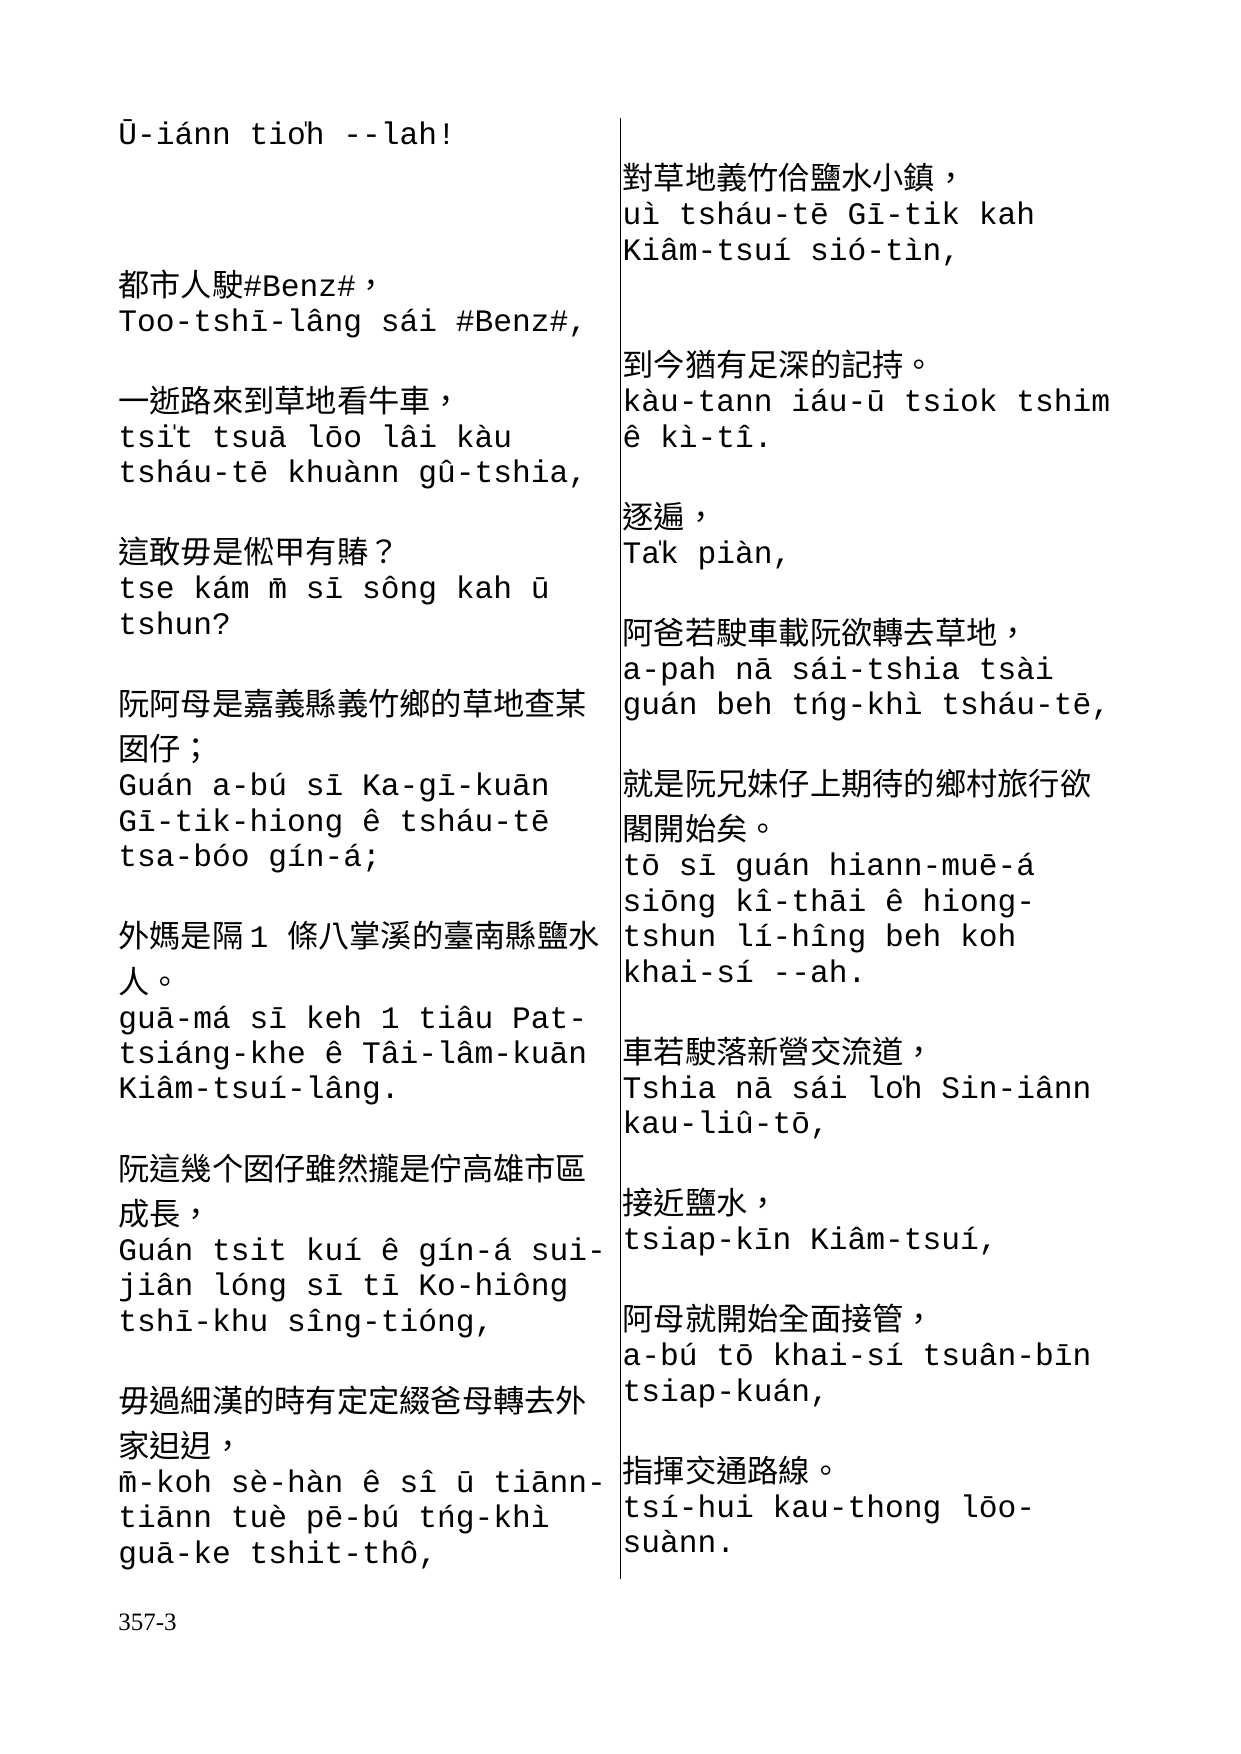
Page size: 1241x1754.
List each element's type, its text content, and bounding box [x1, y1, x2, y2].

text 這敢毋是倯甲有賰？ [118, 528, 618, 573]
text kàu-tann iáu-ū tsiok tshim ê kì-tî. [622, 386, 1122, 456]
text tse kám m̄ sī sông kah ū tshun? [118, 573, 618, 644]
text 對草地義竹佮鹽水小鎮， [622, 153, 1122, 199]
text 逐遍， [622, 492, 1122, 537]
text guā-má sī keh 1 tiâu Pat-tsiáng-khe ê Tâi-lâm-kuān Kiâm-tsuí-lâng. [118, 1002, 618, 1108]
text 就是阮兄妹仔上期待的鄉村旅行欲閣開始矣。 [622, 759, 1122, 850]
text a-bú tō khai-sí tsuân-bīn tsiap-kuán, [622, 1339, 1122, 1410]
text Too-tshī-lâng sái #Benz#, [118, 305, 618, 341]
text tō sī guán hiann-muē-á siōng kî-thāi ê hiong-tshun lí-hîng beh koh khai-sí --ah. [622, 850, 1122, 991]
text Guán a-bú sī Ka-gī-kuān Gī-tik-hiong ê tsháu-tē tsa-bóo gín-á; [118, 769, 618, 876]
text 毋過細漢的時有定定綴爸母轉去外家𨑨迌， [118, 1376, 618, 1466]
text 接近鹽水， [622, 1178, 1122, 1223]
text 都市人駛#Benz#， [118, 260, 618, 305]
text 外媽是隔1 條八掌溪的臺南縣鹽水人。 [118, 911, 618, 1002]
text Ta̍k piàn, [622, 537, 1122, 572]
text Guán tsit kuí ê gín-á sui-jiân lóng sī tī Ko-hiông tshī-khu sîng-tióng, [118, 1234, 618, 1340]
text 到今猶有足深的記持。 [622, 340, 1122, 386]
text 阮阿母是嘉義縣義竹鄉的草地查某囡仔； [118, 679, 618, 769]
text 阿爸若駛車載阮欲轉去草地， [622, 608, 1122, 653]
text a-pah nā sái-tshia tsài guán beh tńg-khì tsháu-tē, [622, 653, 1122, 724]
text 阿母就開始全面接管， [622, 1294, 1122, 1339]
text uì tsháu-tē Gī-tik kah Kiâm-tsuí sió-tìn, [622, 199, 1122, 269]
text tsí-hui kau-thong lōo-suànn. [622, 1491, 1122, 1562]
text 指揮交通路線。 [622, 1446, 1122, 1491]
text 一逝路來到草地看牛車， [118, 376, 618, 421]
text 阮這幾个囡仔雖然攏是佇高雄市區成長， [118, 1144, 618, 1234]
text tsiap-kīn Kiâm-tsuí, [622, 1223, 1122, 1259]
text Tshia nā sái lo̍h Sin-iânn kau-liû-tō, [622, 1072, 1122, 1143]
text tsi̍t tsuā lōo lâi kàu tsháu-tē khuànn gû-tshia, [118, 421, 618, 492]
text 車若駛落新營交流道， [622, 1027, 1122, 1072]
text m̄-koh sè-hàn ê sî ū tiānn-tiānn tuè pē-bú tńg-khì guā-ke tshit-thô, [118, 1466, 618, 1572]
text Ū-iánn tio̍h --lah! [118, 118, 618, 153]
